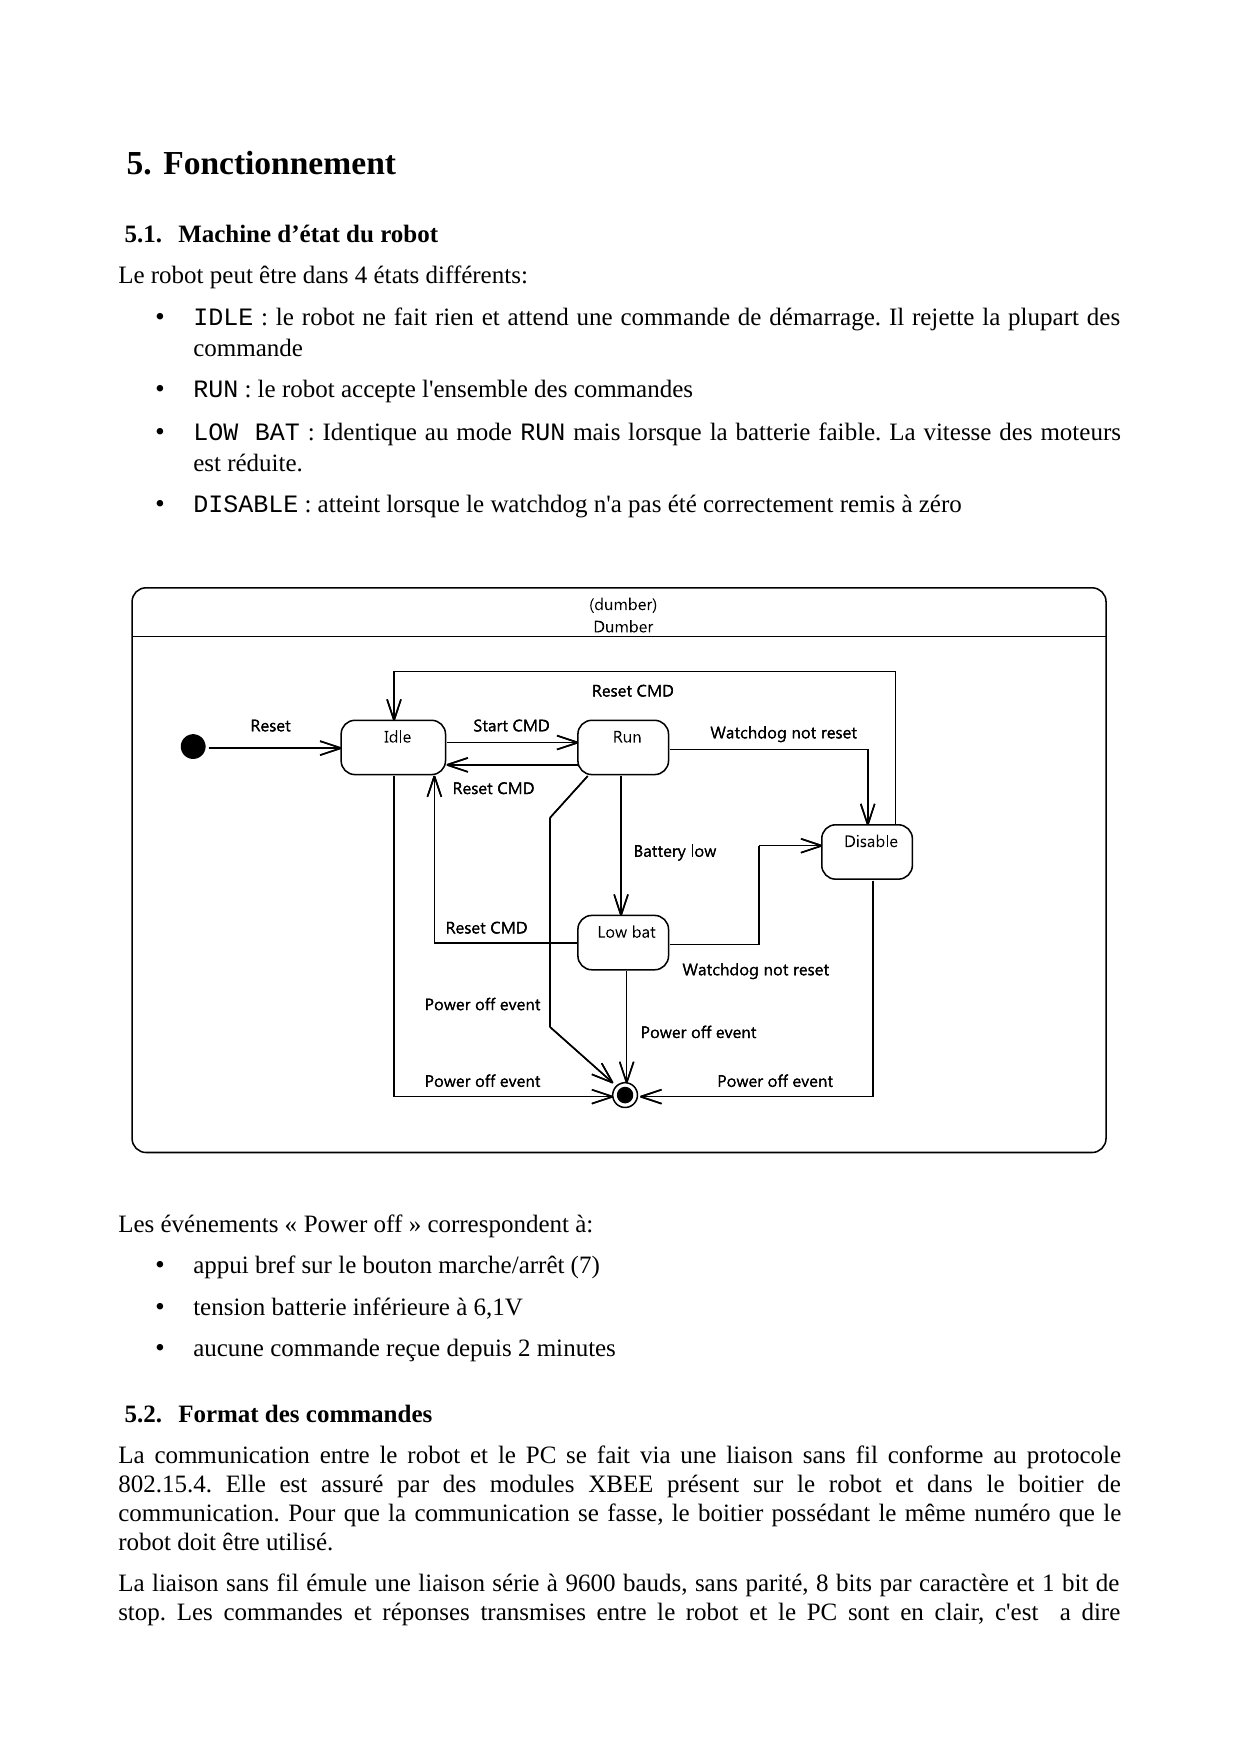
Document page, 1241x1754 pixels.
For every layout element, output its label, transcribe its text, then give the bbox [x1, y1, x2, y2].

list aucune commande reçue depuis 2 minutes [156, 1333, 1122, 1362]
list DISABLE : atteint lorsque le watchdog n'a pas été correctement remis à zéro [156, 489, 1122, 520]
subtitle Format des commandes [118, 1399, 1122, 1428]
text Le robot peut être dans 4 états différents: [118, 261, 1122, 289]
subtitle Fonctionnement [118, 143, 1122, 182]
text La liaison sans fil émule une liaison série à 9600 bauds, sans parité, 8 bits par caractère et 1 bit de stop. Les commandes et réponses transmises entre le robot et le PC sont en clair, c'est a dire [118, 1568, 1122, 1625]
text Les événements « Power off » correspondent à: [118, 1209, 1122, 1238]
list RUN : le robot accepte l'ensemble des commandes [156, 374, 1122, 405]
list IDLE : le robot ne fait rien et attend une commande de démarrage. Il rejette la plupart des commande [156, 302, 1122, 361]
list LOW BAT : Identique au mode RUN mais lorsque la batterie faible. La vitesse des moteurs est réduite. [156, 417, 1122, 477]
subtitle Machine d’état du robot [118, 219, 1122, 248]
list tension batterie inférieure à 6,1V [156, 1292, 1122, 1320]
text La communication entre le robot et le PC se fait via une liaison sans fil conforme au protocole 802.15.4. Elle est assuré par des modules XBEE présent sur le robot et dans le boitier de communication. Pour que la communication se fasse, le boitier possédant le même numéro que le robot doit être utilisé. [118, 1440, 1122, 1555]
list appui bref sur le bouton marche/arrêt (7) [156, 1250, 1122, 1279]
